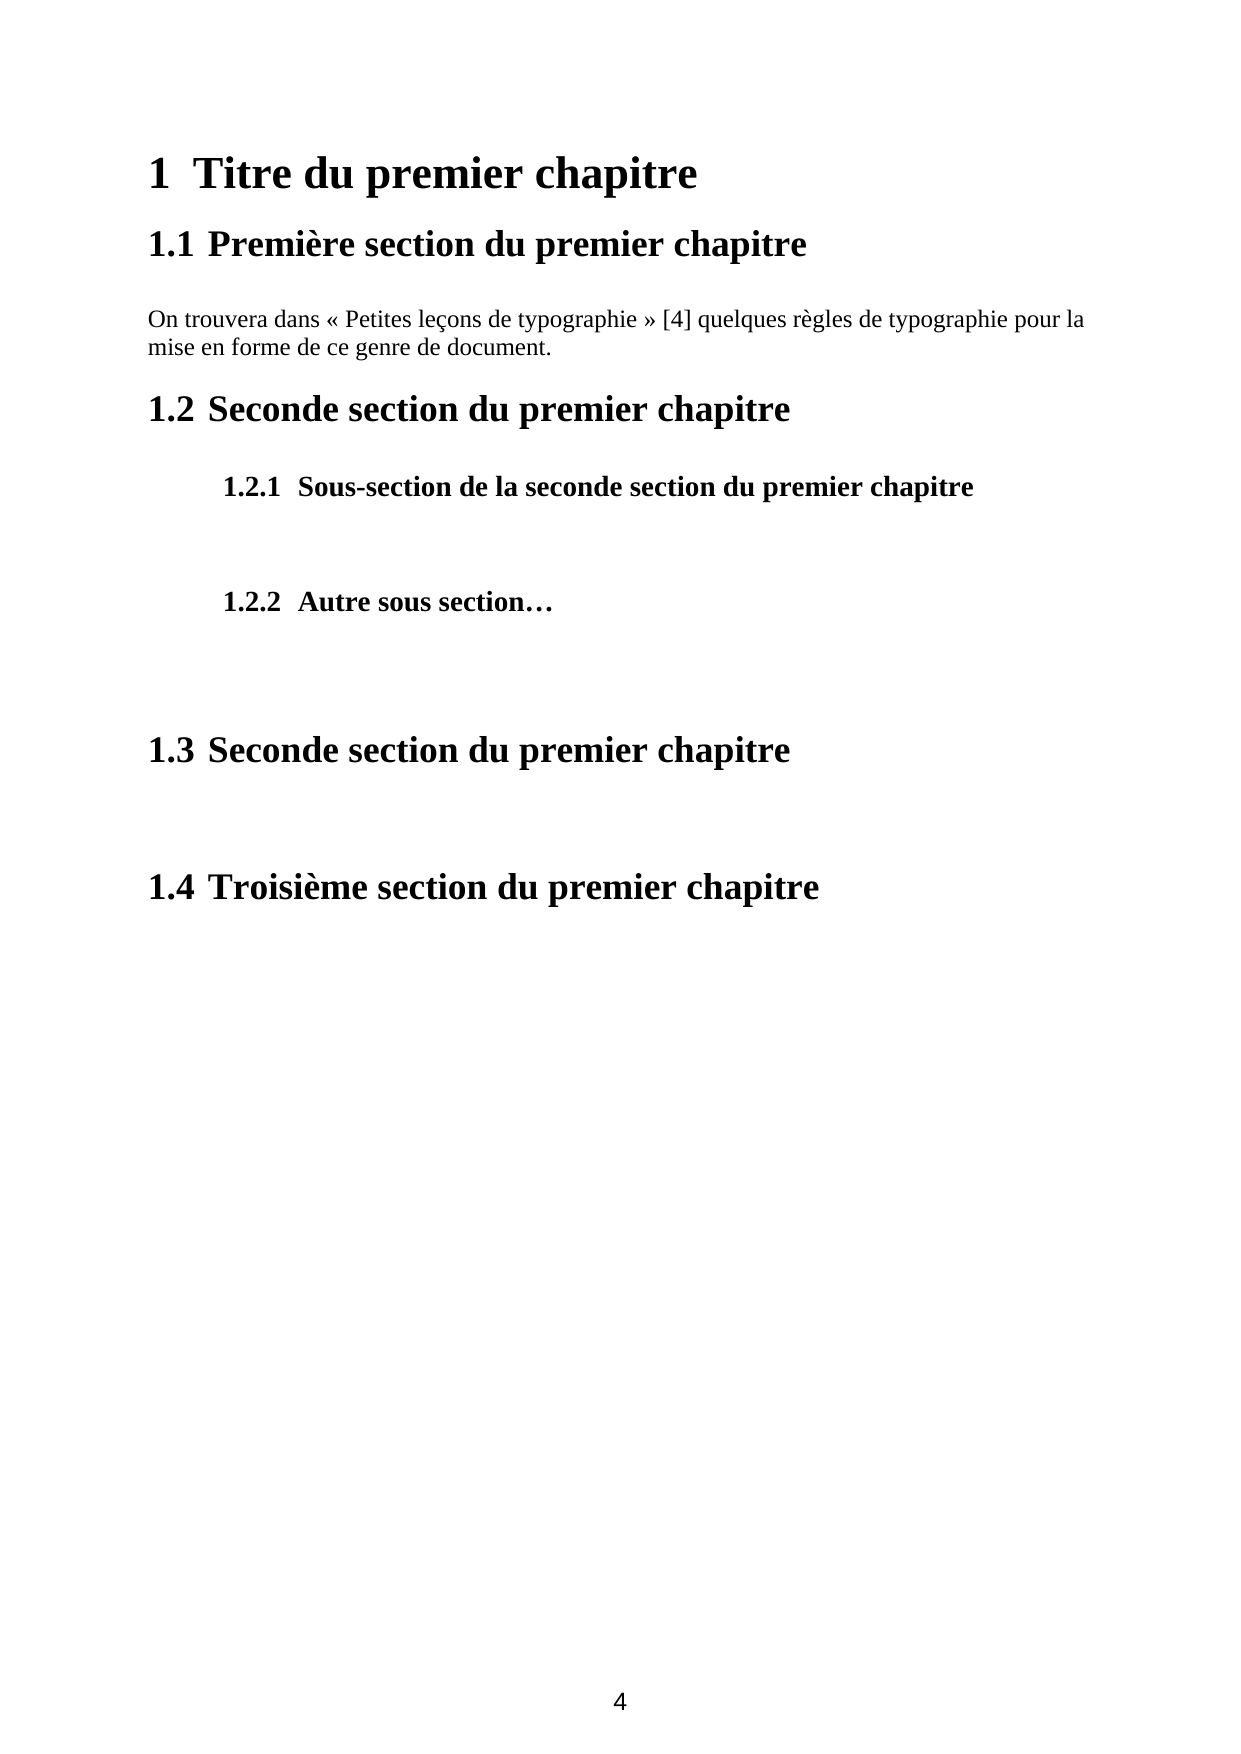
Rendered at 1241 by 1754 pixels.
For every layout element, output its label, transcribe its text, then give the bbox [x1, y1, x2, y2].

subtitle Première section du premier chapitre [148, 223, 1092, 265]
subtitle Seconde section du premier chapitre [148, 388, 1092, 430]
subtitle Troisième section du premier chapitre [148, 866, 1092, 907]
subtitle Autre sous section… [223, 586, 1092, 618]
subtitle Titre du premier chapitre [148, 148, 1092, 198]
subtitle Sous-section de la seconde section du premier chapitre [223, 470, 1092, 502]
subtitle Seconde section du premier chapitre [148, 729, 1092, 770]
text On trouvera dans « Petites leçons de typographie » [4] quelques règles de typographie pour la mise en forme de ce genre de document. [148, 305, 1092, 361]
